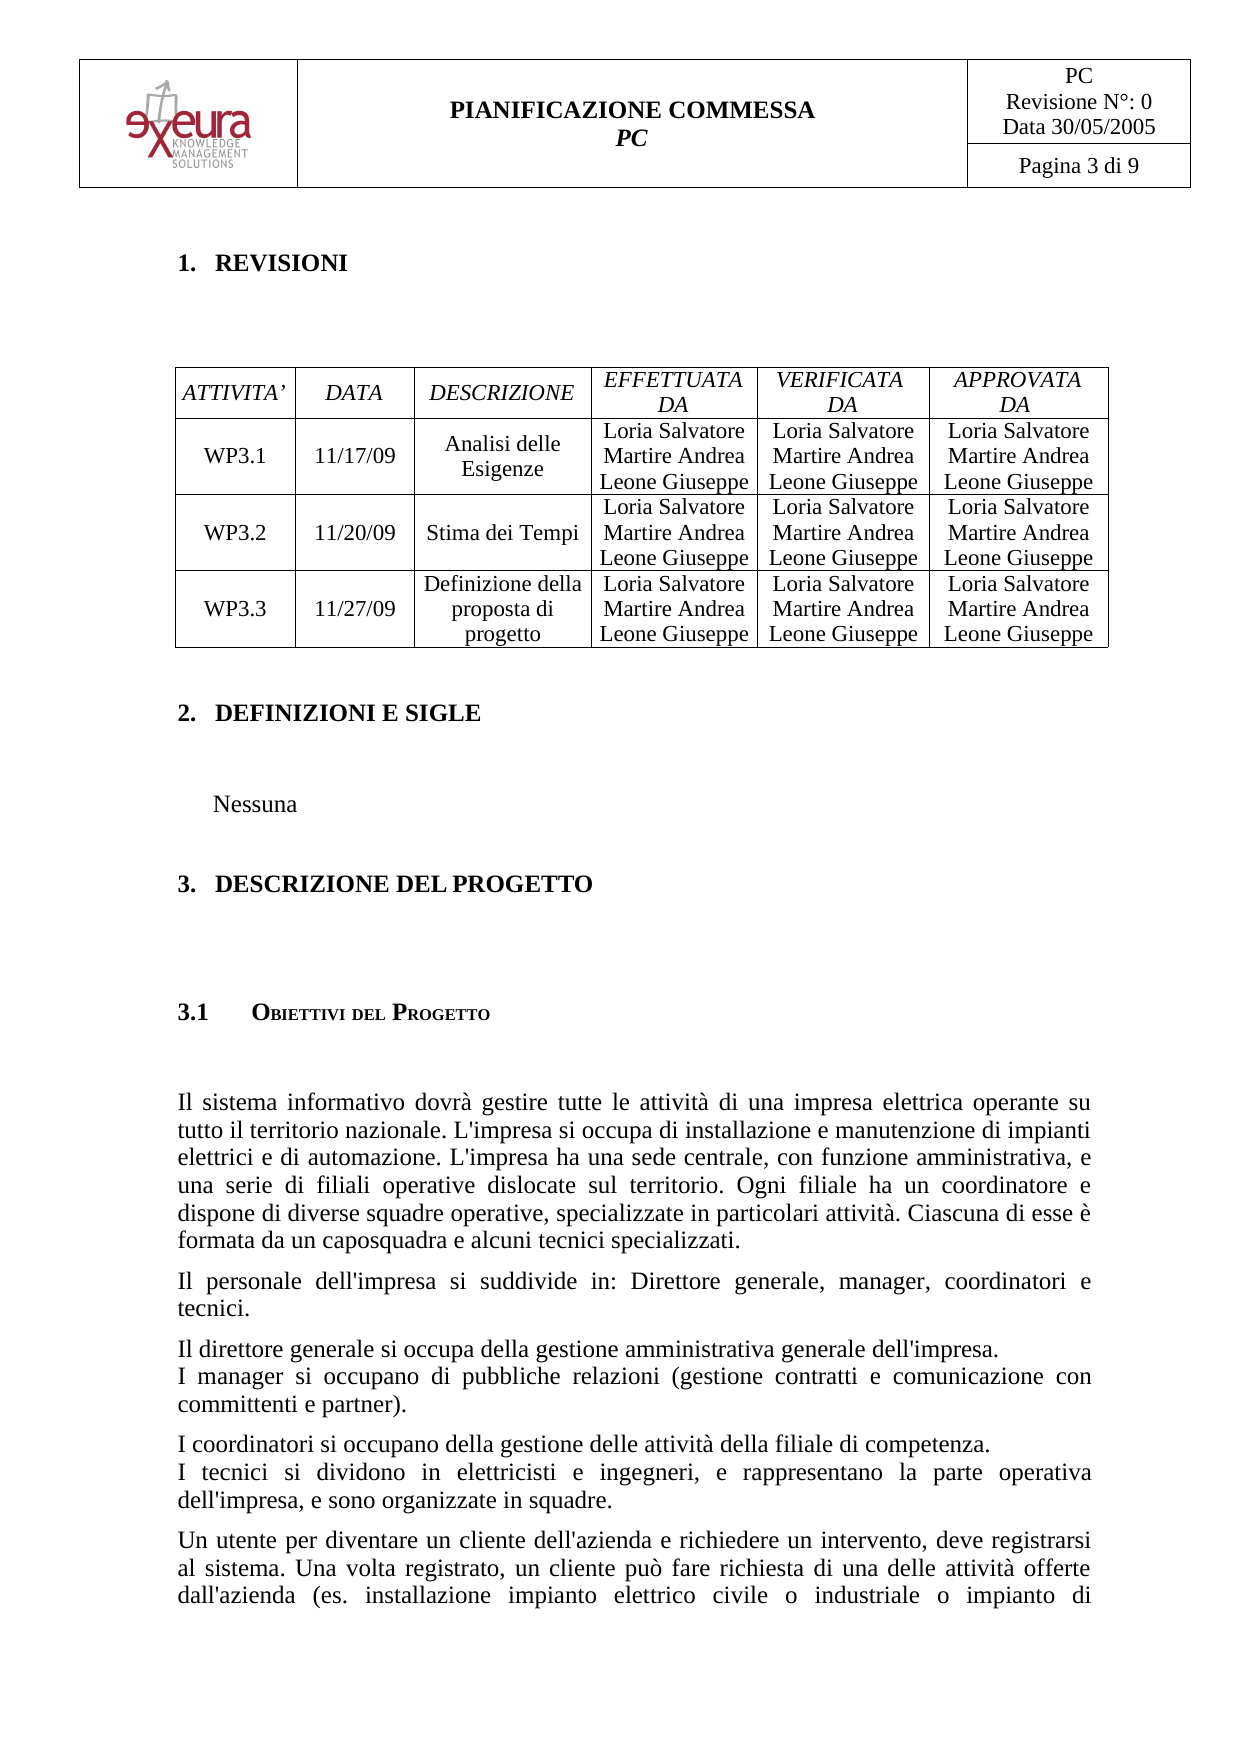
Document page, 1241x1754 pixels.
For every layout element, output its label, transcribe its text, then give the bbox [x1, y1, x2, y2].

table_cell 27/11/09 [296, 571, 414, 647]
table_cell WP3.3 [176, 571, 295, 647]
table_cell 17/11/09 [296, 419, 414, 494]
table_cell Loria Salvatore Martire Andrea Leone Giuseppe [592, 571, 757, 647]
table_cell Analisi delle Esigenze [415, 419, 591, 494]
subtitle Revisioni [177, 249, 1092, 277]
table_header ATTIVITA’ [176, 368, 295, 418]
table_cell Loria Salvatore Martire Andrea Leone Giuseppe [758, 495, 929, 570]
table_header VERIFICATA DA [758, 368, 929, 418]
table_header DESCRIZIONE [415, 368, 591, 418]
picture [126, 79, 251, 168]
text Il direttore generale si occupa della gestione amministrativa generale dell'impresa. I manager si occupano di pubbliche relazioni (gestione contratti e comunicazione con committenti e partner). [177, 1335, 1092, 1418]
subtitle Definizioni e sigle [177, 699, 1092, 727]
table_cell Loria Salvatore Martire Andrea Leone Giuseppe [930, 419, 1108, 494]
text Un utente per diventare un cliente dell'azienda e richiedere un intervento, deve registrarsi al sistema. Una volta registrato, un cliente può fare richiesta di una delle attività offerte dall'azienda (es. installazione impianto elettrico civile o industriale o impianto di [177, 1526, 1092, 1609]
table_cell Stima dei Tempi [415, 495, 591, 570]
table_cell Loria Salvatore Martire Andrea Leone Giuseppe [592, 419, 757, 494]
table_cell 20/11/09 [296, 495, 414, 570]
table_cell Loria Salvatore Martire Andrea Leone Giuseppe [592, 495, 757, 570]
subtitle Obiettivi del Progetto [177, 998, 1092, 1026]
table_header APPROVATA DA [930, 368, 1108, 418]
text Il sistema informativo dovrà gestire tutte le attività di una impresa elettrica operante su tutto il territorio nazionale. L'impresa si occupa di installazione e manutenzione di impianti elettrici e di automazione. L'impresa ha una sede centrale, con funzione amministrativa, e una serie di filiali operative dislocate sul territorio. Ogni filiale ha un coordinatore e dispone di diverse squadre operative, specializzate in particolari attività. Ciascuna di esse è formata da un caposquadra e alcuni tecnici specializzati. [177, 1088, 1092, 1254]
table_cell Loria Salvatore Martire Andrea Leone Giuseppe [930, 571, 1108, 647]
table_cell Definizione della proposta di progetto [415, 571, 591, 647]
text Il personale dell'impresa si suddivide in: Direttore generale, manager, coordinatori e tecnici. [177, 1267, 1092, 1322]
table_header DATA [296, 368, 414, 418]
table_cell Loria Salvatore Martire Andrea Leone Giuseppe [758, 419, 929, 494]
text I coordinatori si occupano della gestione delle attività della filiale di competenza. I tecnici si dividono in elettricisti e ingegneri, e rappresentano la parte operativa dell'impresa, e sono organizzate in squadre. [177, 1430, 1092, 1513]
text Nessuna [213, 790, 1092, 817]
table_header EFFETTUATA DA [592, 368, 757, 418]
table_cell WP3.2 [176, 495, 295, 570]
table_cell Loria Salvatore Martire Andrea Leone Giuseppe [758, 571, 929, 647]
table_cell Loria Salvatore Martire Andrea Leone Giuseppe [930, 495, 1108, 570]
table_cell WP3.1 [176, 419, 295, 494]
subtitle Descrizione del Progetto [177, 870, 1092, 898]
